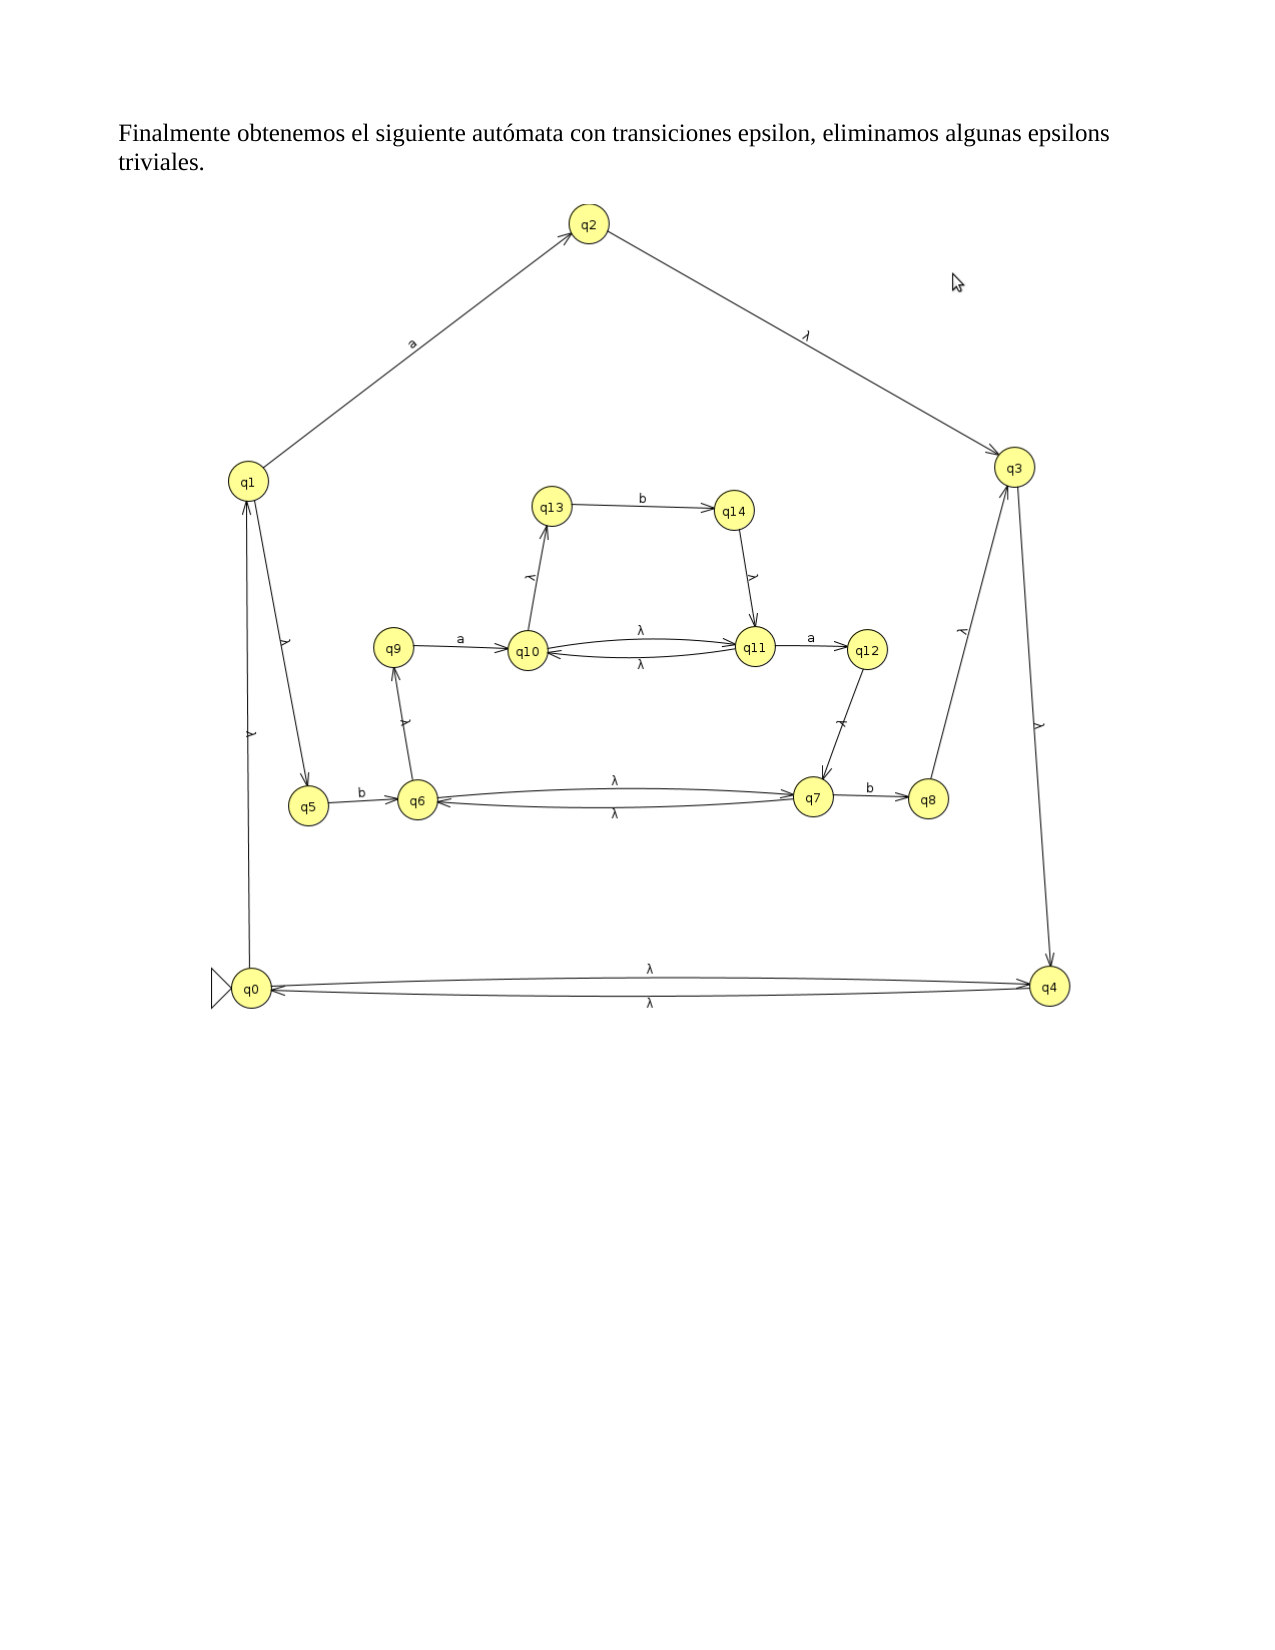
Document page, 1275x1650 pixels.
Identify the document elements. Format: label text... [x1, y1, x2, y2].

text Finalmente obtenemos el siguiente autómata con transiciones epsilon, eliminamos algunas epsilons triviales. [118, 118, 1157, 176]
picture [204, 204, 259, 1052]
